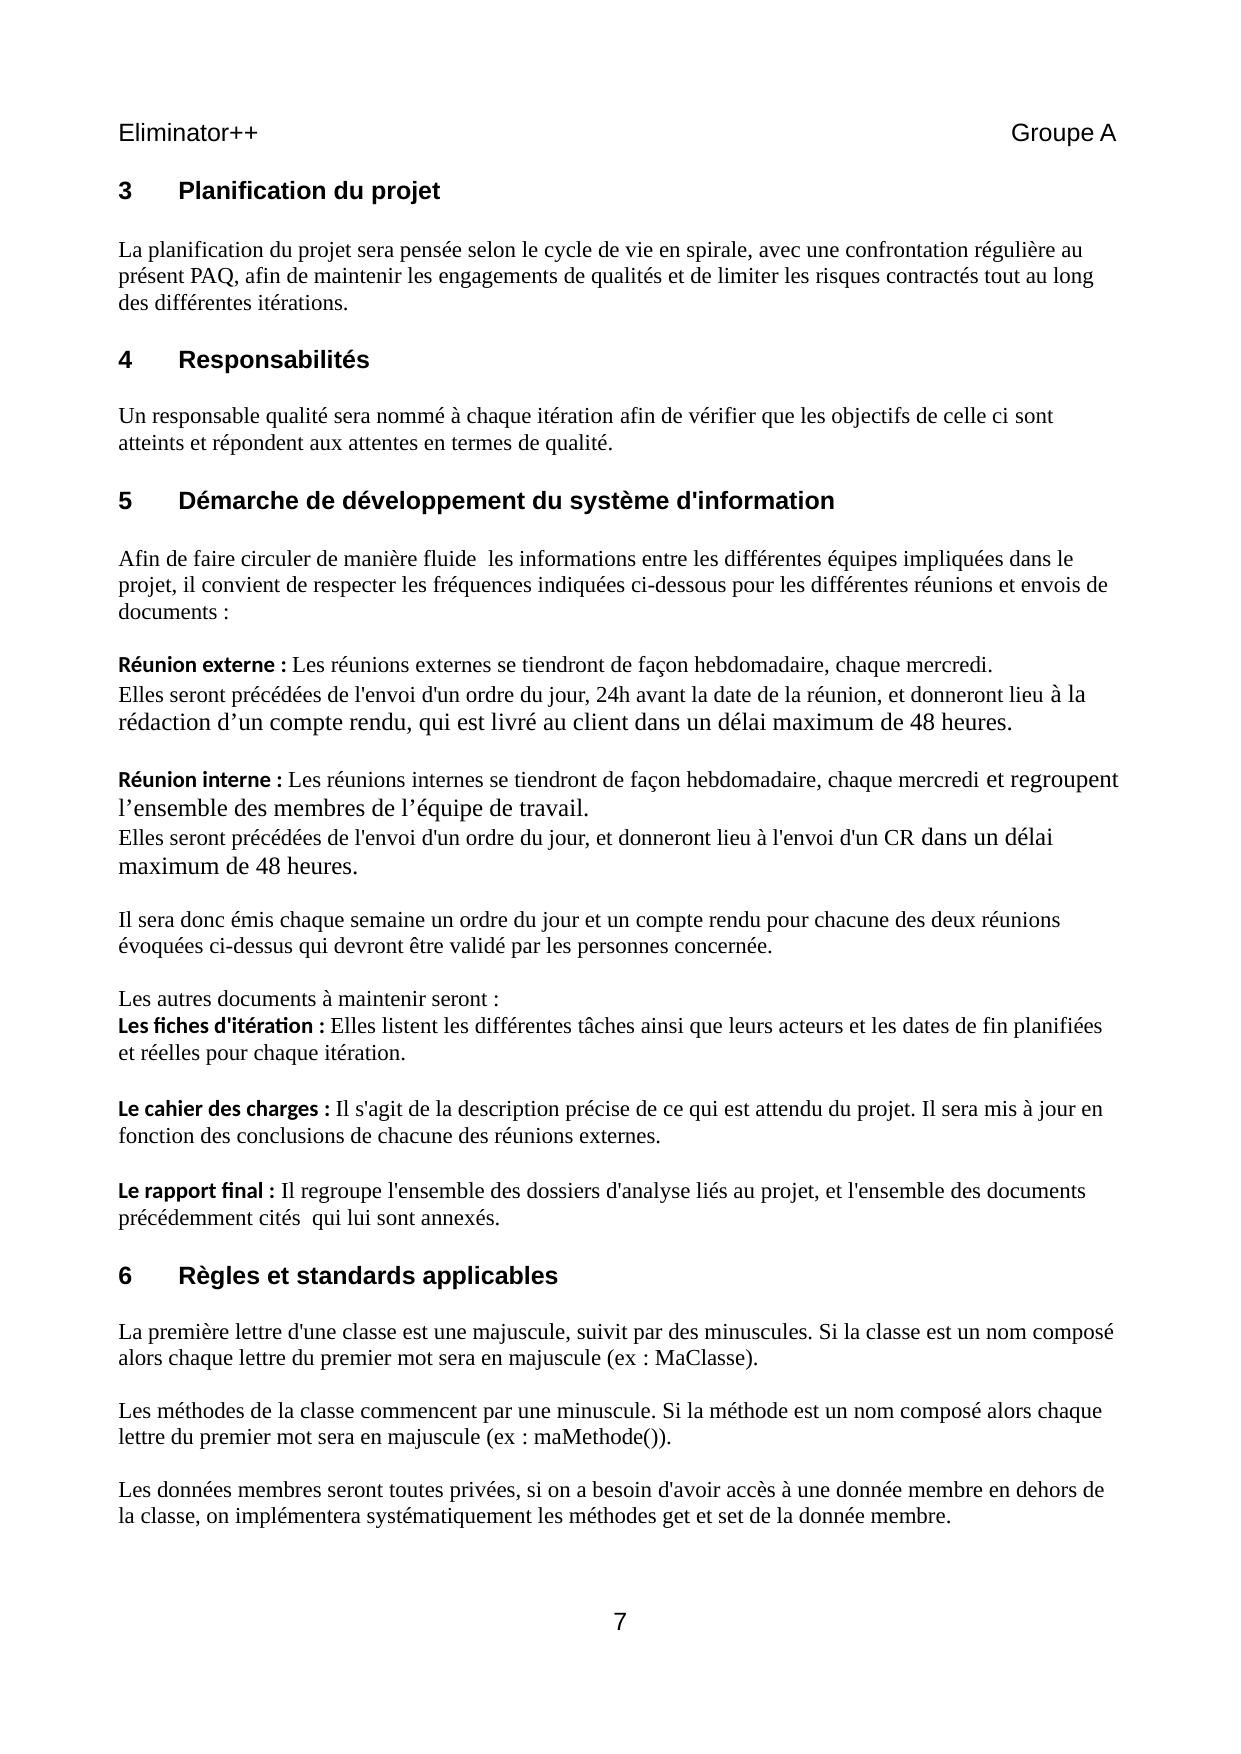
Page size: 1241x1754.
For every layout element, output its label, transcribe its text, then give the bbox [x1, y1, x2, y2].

text Afin de faire circuler de manière fluide les informations entre les différentes équipes impliquées dans le projet, il convient de respecter les fréquences indiquées ci-dessous pour les différentes réunions et envois de documents : [118, 545, 1122, 624]
text La planification du projet sera pensée selon le cycle de vie en spirale, avec une confrontation régulière au présent PAQ, afin de maintenir les engagements de qualités et de limiter les risques contractés tout au long des différentes itérations. [118, 236, 1122, 315]
text Le rapport final : Il regroupe l'ensemble des dossiers d'analyse liés au projet, et l'ensemble des documents précédemment cités qui lui sont annexés. [118, 1176, 1122, 1230]
text Elles seront précédées de l'envoi d'un ordre du jour, 24h avant la date de la réunion, et donneront lieu à la rédaction d’un compte rendu, qui est livré au client dans un délai maximum de 48 heures. [118, 679, 1122, 736]
subtitle Planification du projet [118, 176, 1122, 205]
subtitle Règles et standards applicables [118, 1261, 1122, 1290]
text Réunion interne : Les réunions internes se tiendront de façon hebdomadaire, chaque mercredi et regroupent l’ensemble des membres de l’équipe de travail. [118, 764, 1122, 822]
text Les fiches d'itération : Elles listent les différentes tâches ainsi que leurs acteurs et les dates de fin planifiées et réelles pour chaque itération. [118, 1011, 1122, 1066]
text Réunion externe : Les réunions externes se tiendront de façon hebdomadaire, chaque mercredi. [118, 651, 1122, 679]
text La première lettre d'une classe est une majuscule, suivit par des minuscules. Si la classe est un nom composé alors chaque lettre du premier mot sera en majuscule (ex : MaClasse). [118, 1318, 1122, 1371]
text Il sera donc émis chaque semaine un ordre du jour et un compte rendu pour chacune des deux réunions évoquées ci-dessus qui devront être validé par les personnes concernée. [118, 906, 1122, 958]
text Le cahier des charges : Il s'agit de la description précise de ce qui est attendu du projet. Il sera mis à jour en fonction des conclusions de chacune des réunions externes. [118, 1094, 1122, 1148]
text Elles seront précédées de l'envoi d'un ordre du jour, et donneront lieu à l'envoi d'un CR dans un délai maximum de 48 heures. [118, 822, 1122, 879]
text Les méthodes de la classe commencent par une minuscule. Si la méthode est un nom composé alors chaque lettre du premier mot sera en majuscule (ex : maMethode()). [118, 1397, 1122, 1450]
text Les autres documents à maintenir seront : [118, 985, 1122, 1011]
subtitle Responsabilités [118, 345, 1122, 374]
subtitle Démarche de développement du système d'information [118, 486, 1122, 514]
text Les données membres seront toutes privées, si on a besoin d'avoir accès à une donnée membre en dehors de la classe, on implémentera systématiquement les méthodes get et set de la donnée membre. [118, 1476, 1122, 1529]
text Un responsable qualité sera nommé à chaque itération afin de vérifier que les objectifs de celle ci sont atteints et répondent aux attentes en termes de qualité. [118, 402, 1122, 455]
